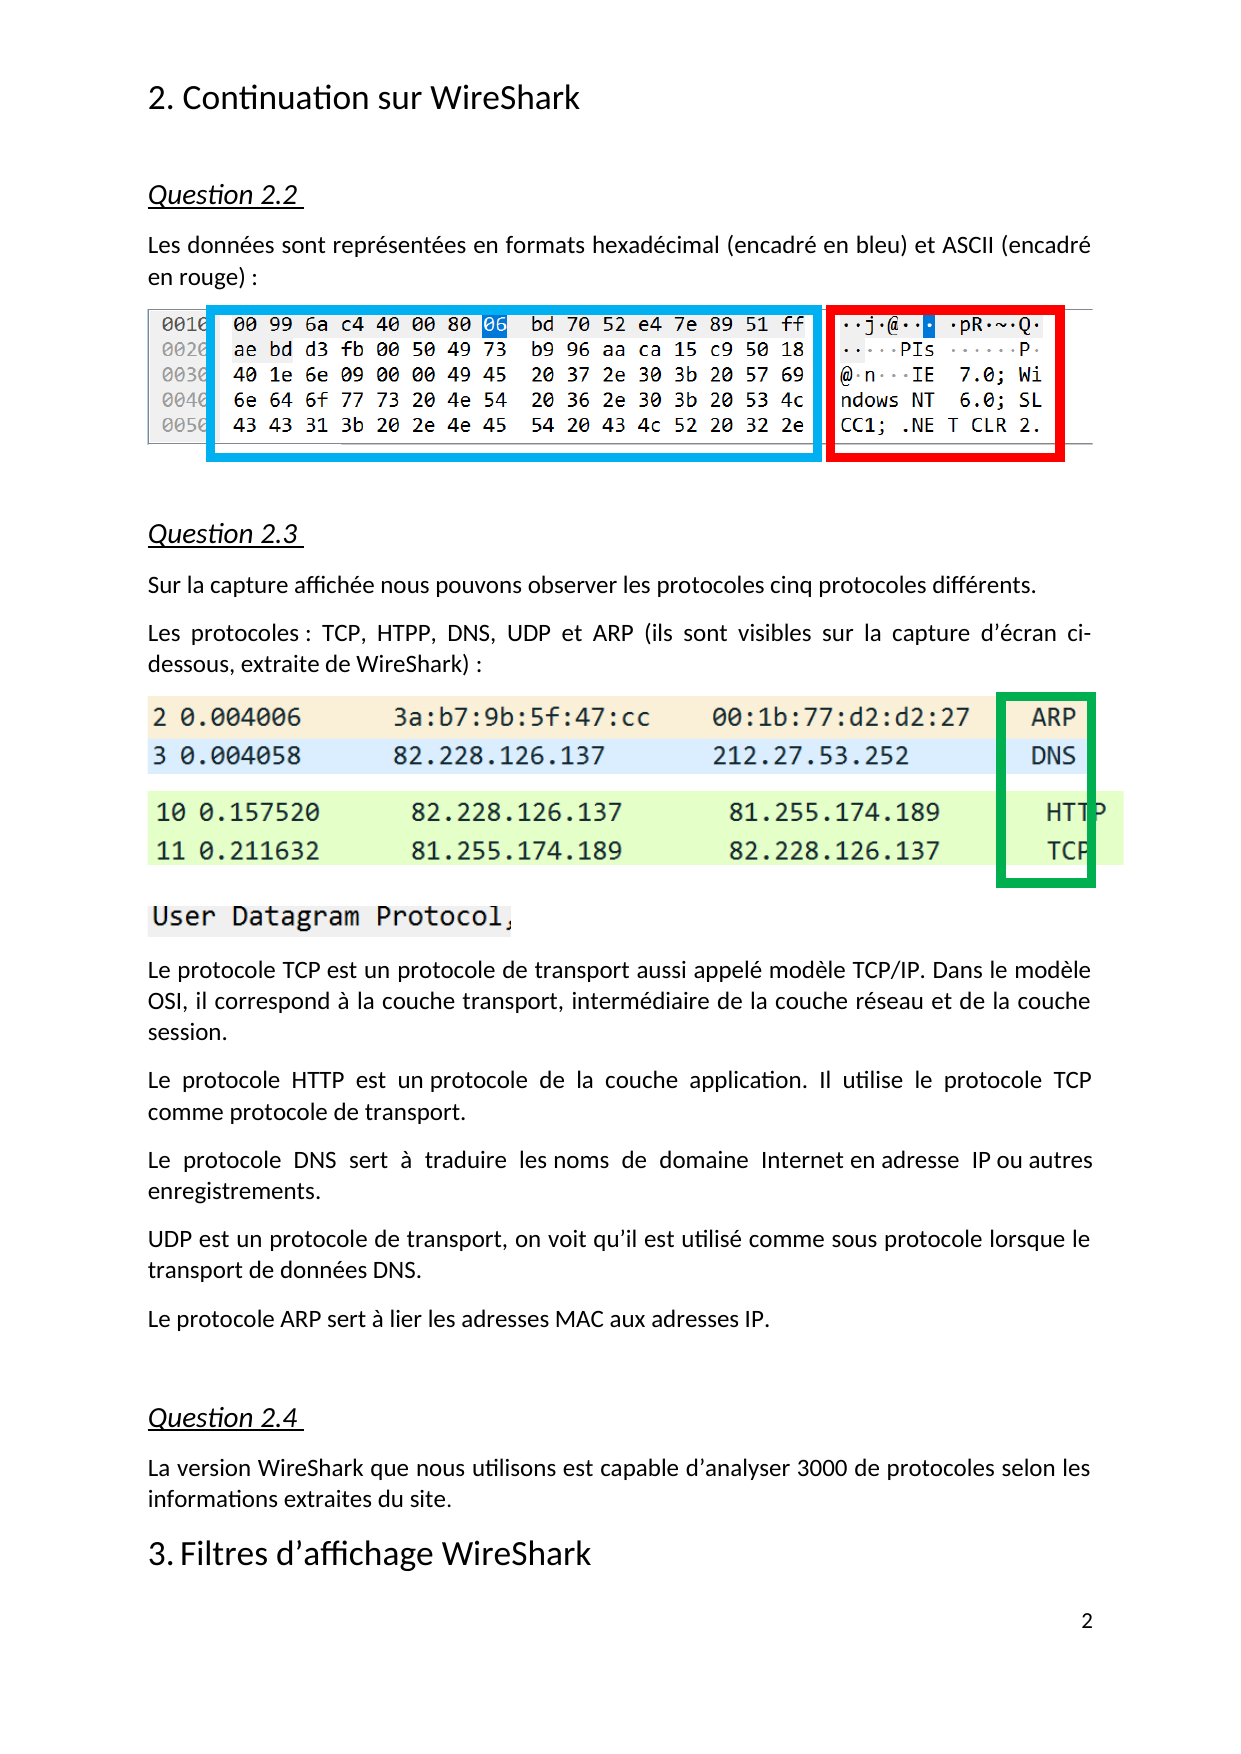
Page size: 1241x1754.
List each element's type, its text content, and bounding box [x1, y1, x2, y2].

text Les protocoles : TCP, HTPP, DNS, UDP et ARP (ils sont visibles sur la capture d’écran ci-dessous, extraite de WireShark) : [148, 617, 1093, 679]
text Le protocole TCP est un protocole de transport aussi appelé modèle TCP/IP. Dans le modèle OSI, il correspond à la couche transport, intermédiaire de la couche réseau et de la couche session. [148, 954, 1093, 1047]
text UDP est un protocole de transport, on voit qu’il est utilisé comme sous protocole lorsque le transport de données DNS. [148, 1223, 1093, 1285]
text 3. Filtres d’affichage WireShark [148, 1531, 1093, 1575]
text La version WireShark que nous utilisons est capable d’analyser 3000 de protocoles selon les informations extraites du site. [148, 1452, 1093, 1514]
text Question 2.3 [148, 516, 1093, 551]
text Question 2.4 [148, 1399, 1093, 1434]
text 2. Continuation sur WireShark [148, 75, 1093, 118]
text Sur la capture affichée nous pouvons observer les protocoles cinq protocoles différents. [148, 569, 1093, 599]
text Les données sont représentées en formats hexadécimal (encadré en bleu) et ASCII (encadré en rouge) : [148, 230, 1093, 292]
text Question 2.2 [148, 176, 1093, 212]
text Le protocole ARP sert à lier les adresses MAC aux adresses IP. [148, 1303, 1093, 1333]
text Le protocole HTTP est un protocole de la couche application. Il utilise le protocole TCP comme protocole de transport. [148, 1064, 1093, 1126]
text Le protocole DNS sert à traduire les noms de domaine Internet en adresse IP ou autres enregistrements. [148, 1144, 1093, 1206]
